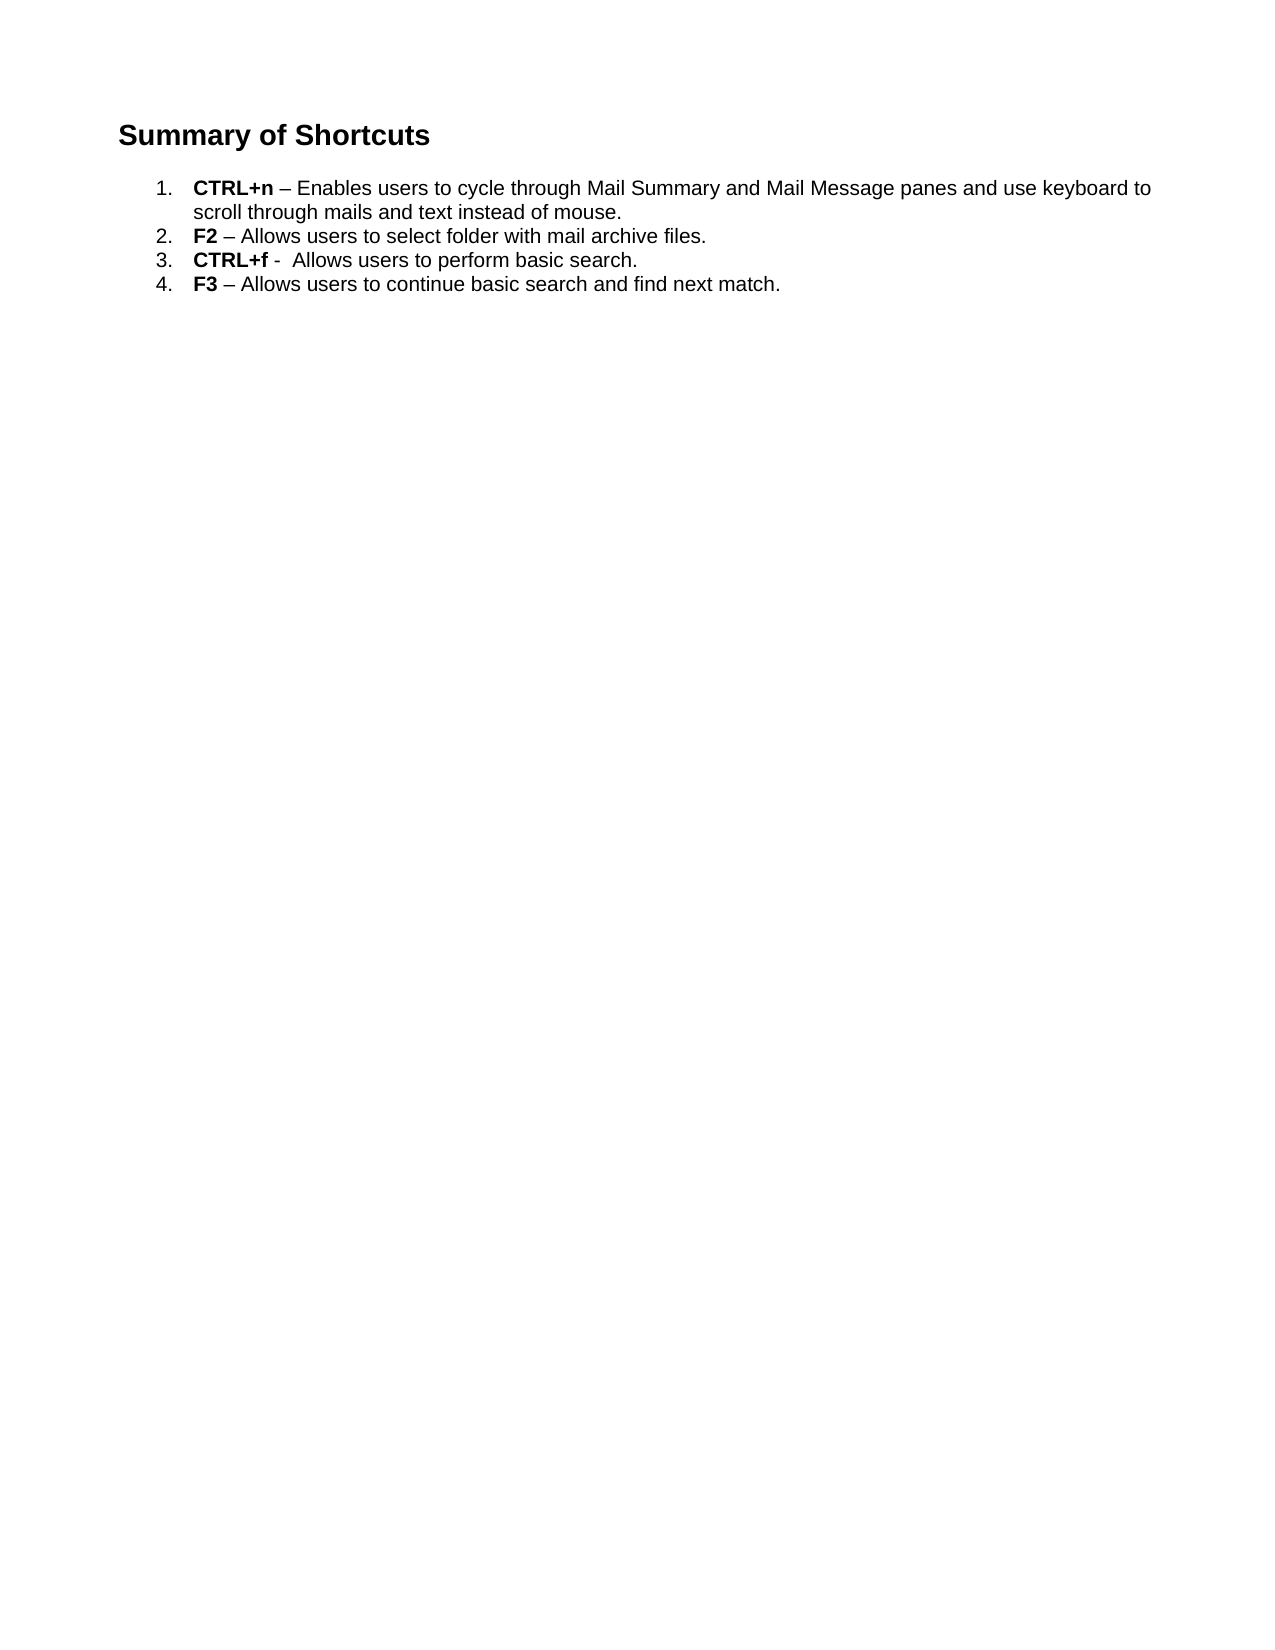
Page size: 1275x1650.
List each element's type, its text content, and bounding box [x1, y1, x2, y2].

list F3 – Allows users to continue basic search and find next match. [156, 271, 1157, 295]
list F2 – Allows users to select folder with mail archive files. [156, 223, 1157, 247]
list CTRL+f - Allows users to perform basic search. [156, 247, 1157, 271]
list CTRL+n – Enables users to cycle through Mail Summary and Mail Message panes and use keyboard to scroll through mails and text instead of mouse. [156, 176, 1157, 223]
text Summary of Shortcuts [118, 118, 1157, 152]
